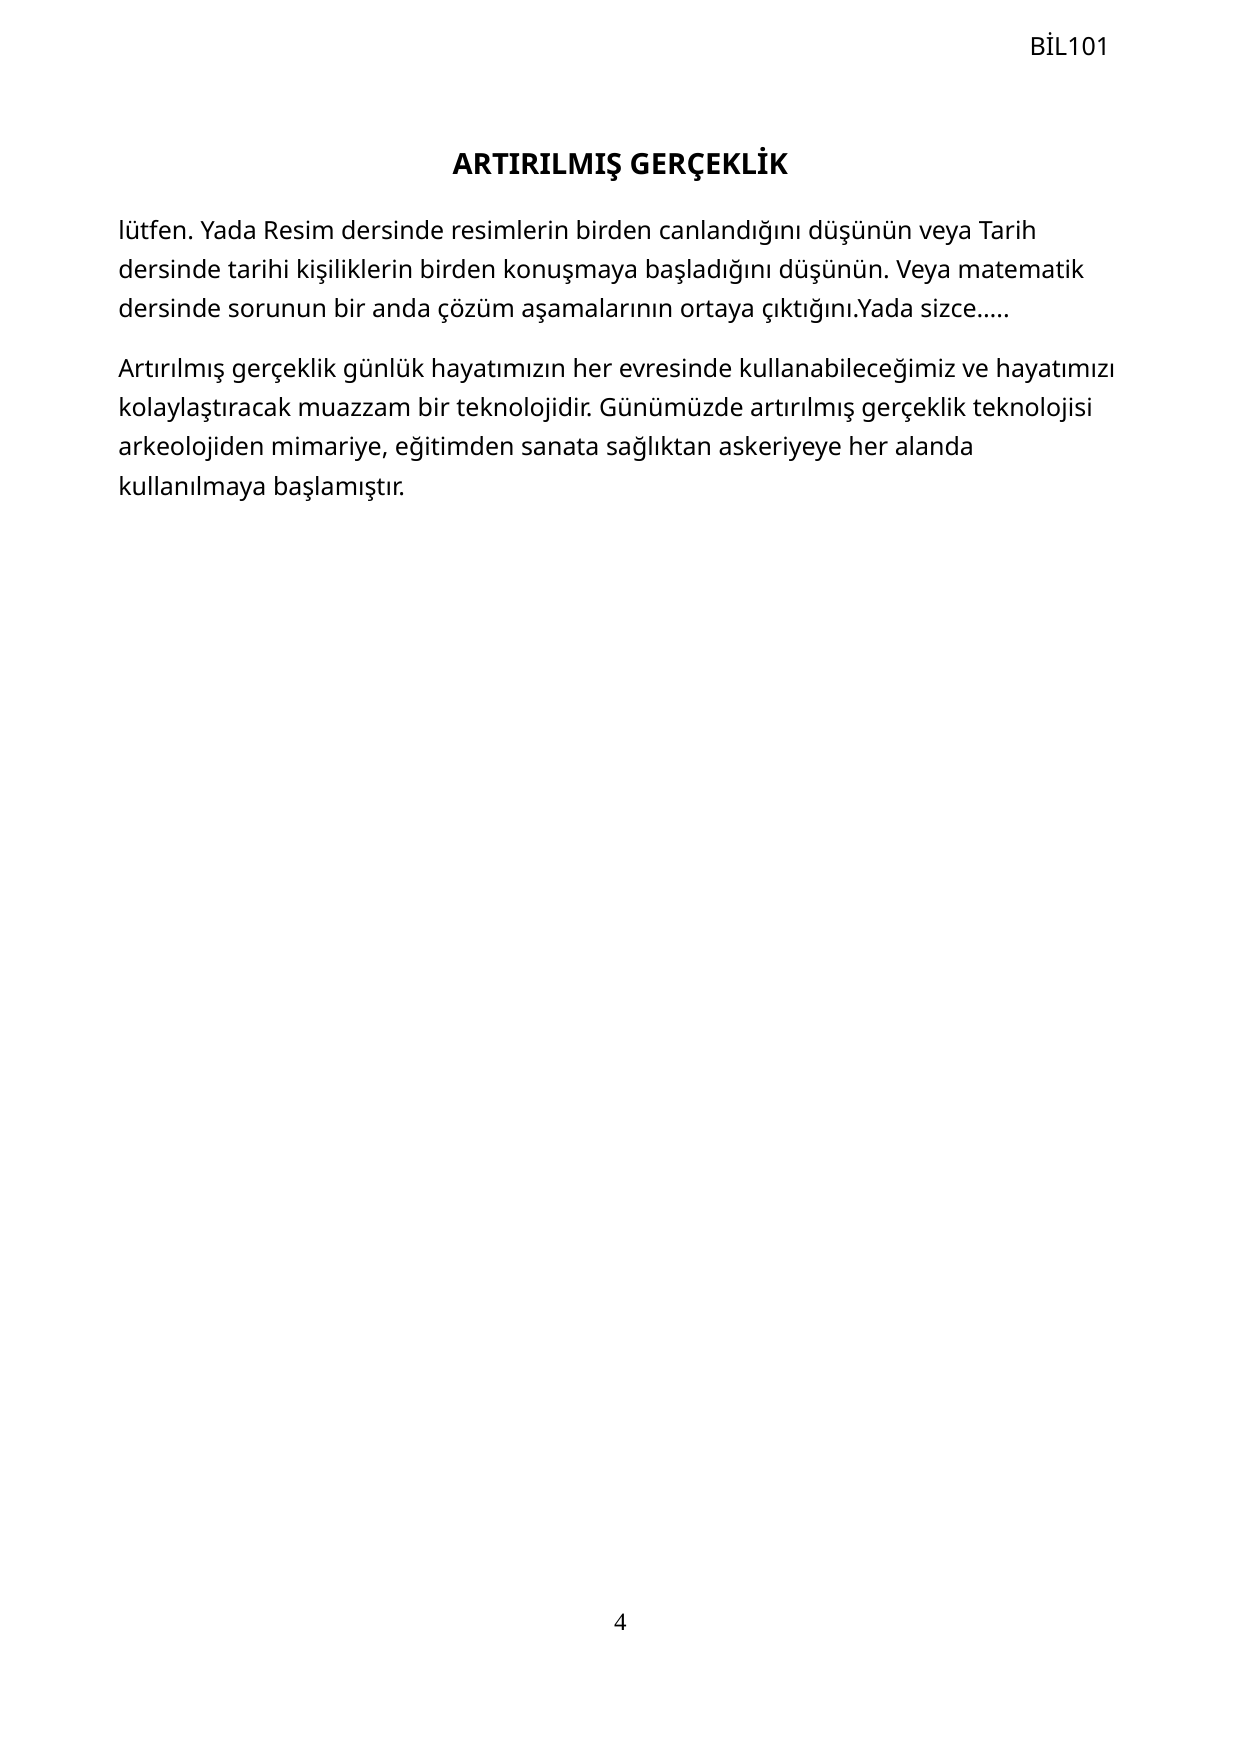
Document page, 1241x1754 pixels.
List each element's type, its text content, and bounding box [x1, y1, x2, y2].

text lütfen. Yada Resim dersinde resimlerin birden canlandığını düşünün veya Tarih dersinde tarihi kişiliklerin birden konuşmaya başladığını düşünün. Veya matematik dersinde sorunun bir anda çözüm aşamalarının ortaya çıktığını.Yada sizce….. [118, 212, 1122, 325]
text Artırılmış gerçeklik günlük hayatımızın her evresinde kullanabileceğimiz ve hayatımızı kolaylaştıracak muazzam bir teknolojidir. Günümüzde artırılmış gerçeklik teknolojisi arkeolojiden mimariye, eğitimden sanata sağlıktan askeriyeye her alanda kullanılmaya başlamıştır. [118, 351, 1122, 502]
